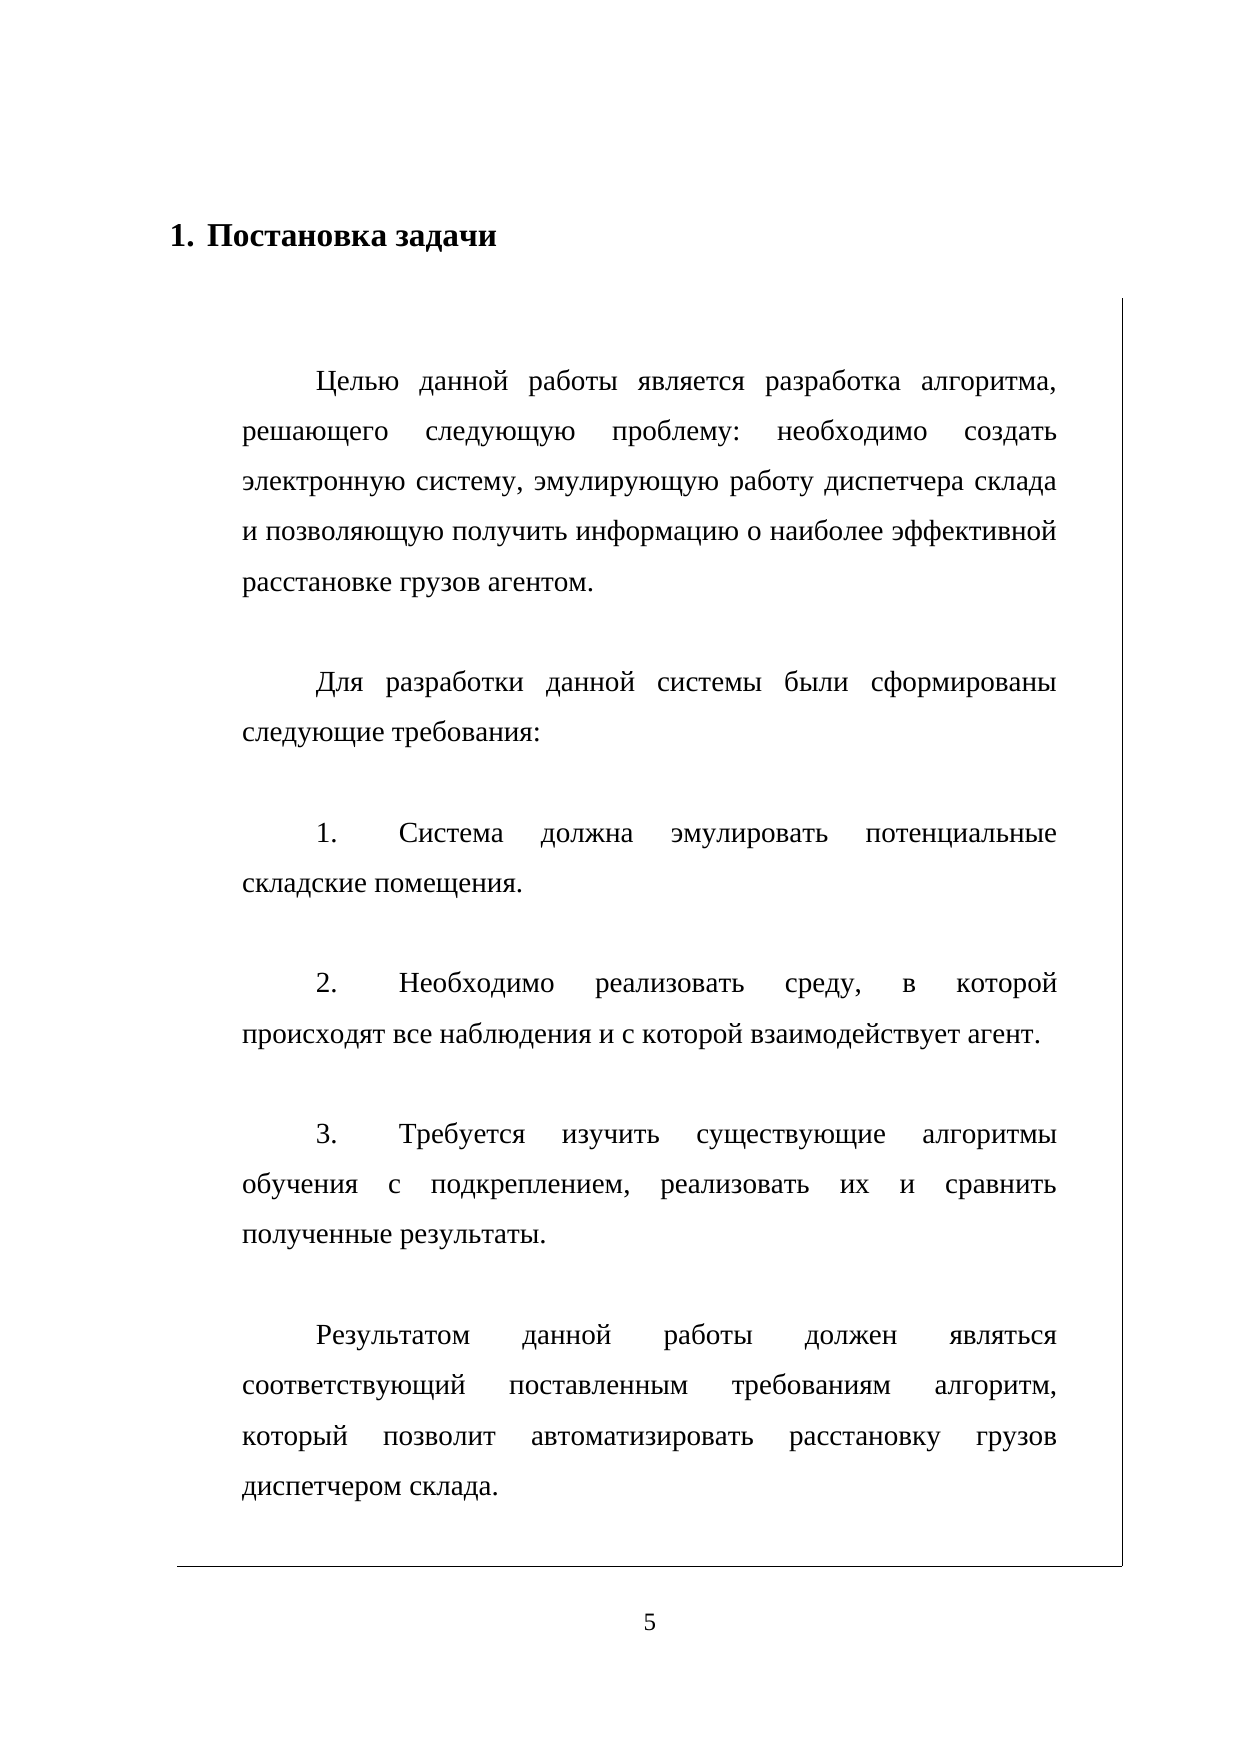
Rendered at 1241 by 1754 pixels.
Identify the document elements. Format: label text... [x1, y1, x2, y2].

text Для разработки данной системы были сформированы следующие требования: [177, 599, 1122, 748]
list Необходимо реализовать среду, в которой происходят все наблюдения и с которой взаимодействует агент. [177, 901, 1122, 1049]
list Постановка задачи [169, 213, 1122, 253]
list Система должна эмулировать потенциальные складские помещения. [177, 750, 1122, 899]
text Результатом данной работы должен являться соответствующий поставленным требованиям алгоритм, который позволит автоматизировать расстановку грузов диспетчером склада. [177, 1252, 1122, 1566]
list Требуется изучить существующие алгоритмы обучения с подкреплением, реализовать их и сравнить полученные результаты. [177, 1051, 1122, 1250]
text Целью данной работы является разработка алгоритма, решающего следующую проблему: необходимо создать электронную систему, эмулирующую работу диспетчера склада и позволяющую получить информацию о наиболее эффективной расстановке грузов агентом. [177, 298, 1122, 597]
